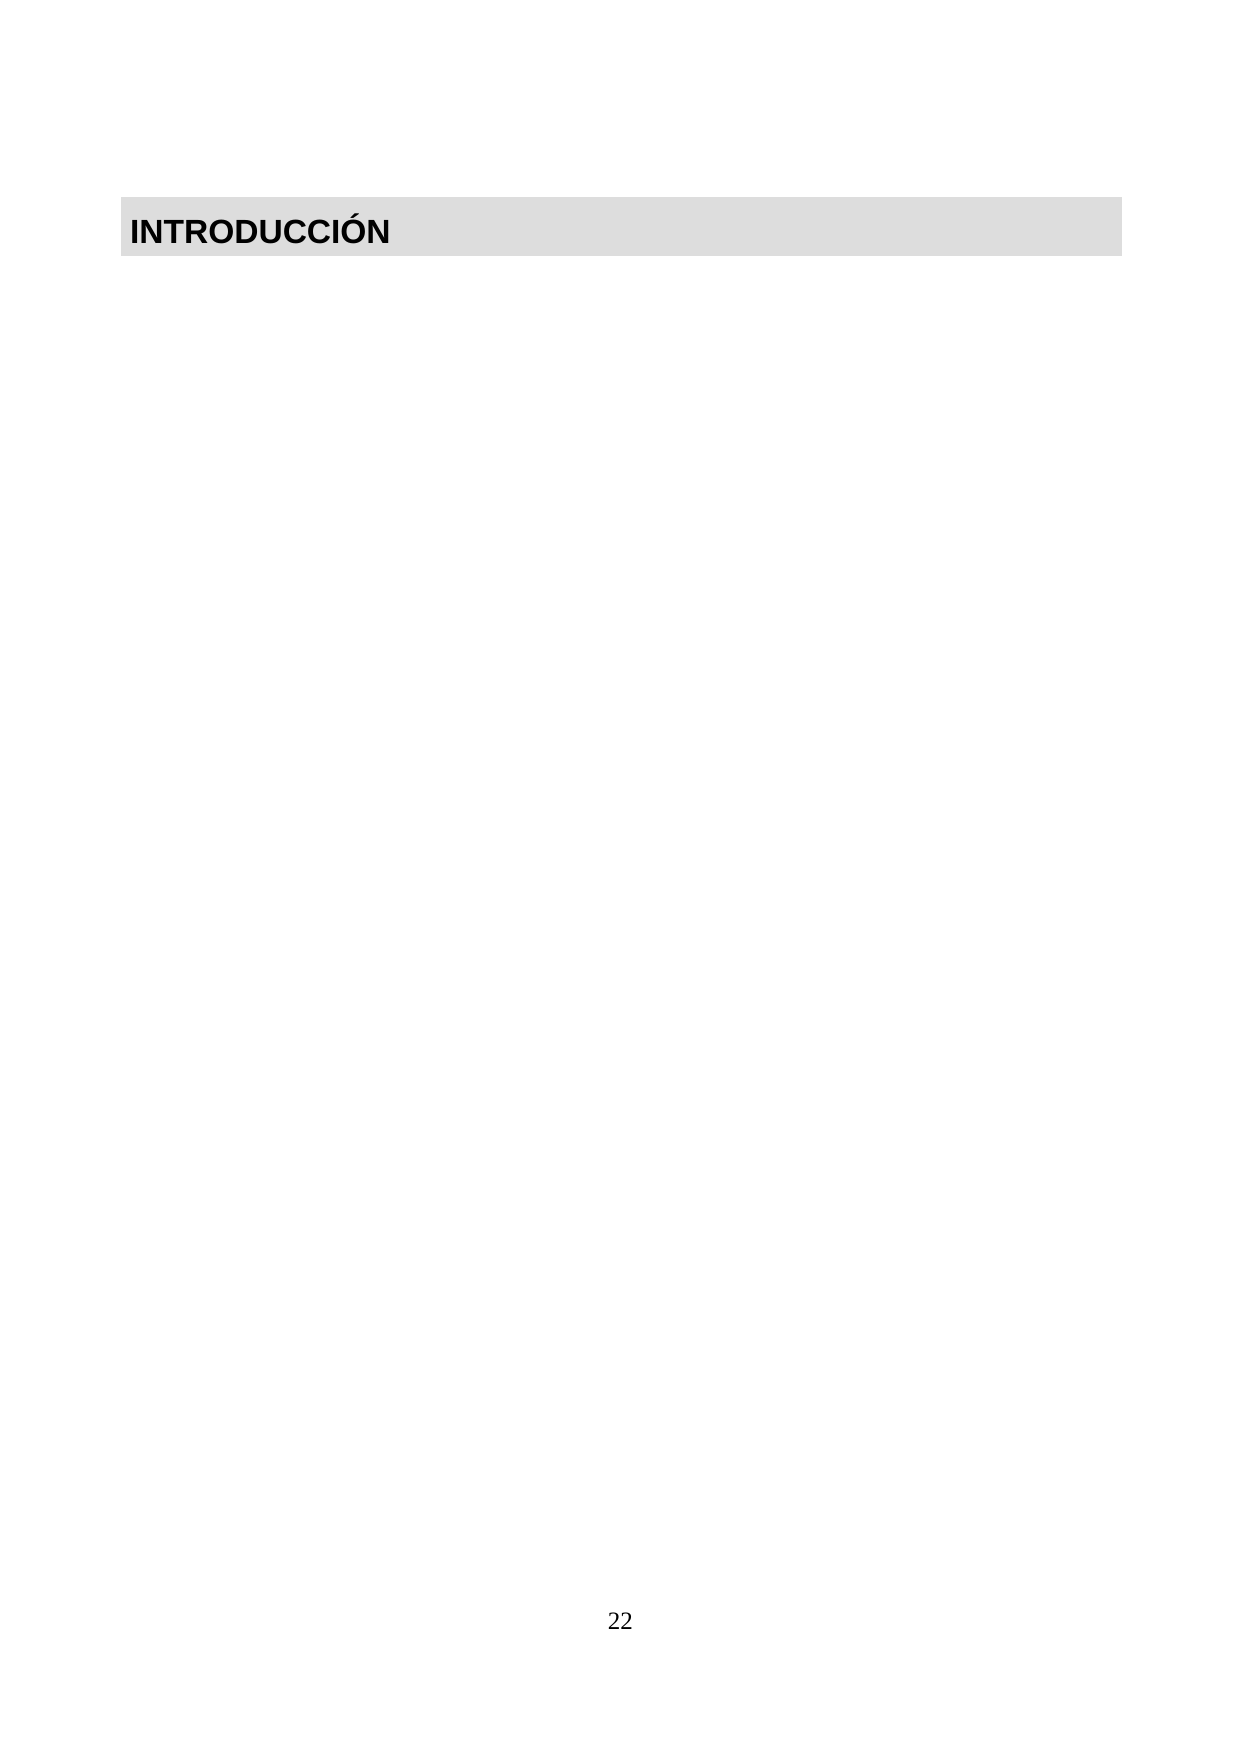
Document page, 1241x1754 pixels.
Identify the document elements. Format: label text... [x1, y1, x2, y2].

subtitle INTRODUCCIÓN [121, 197, 1122, 256]
